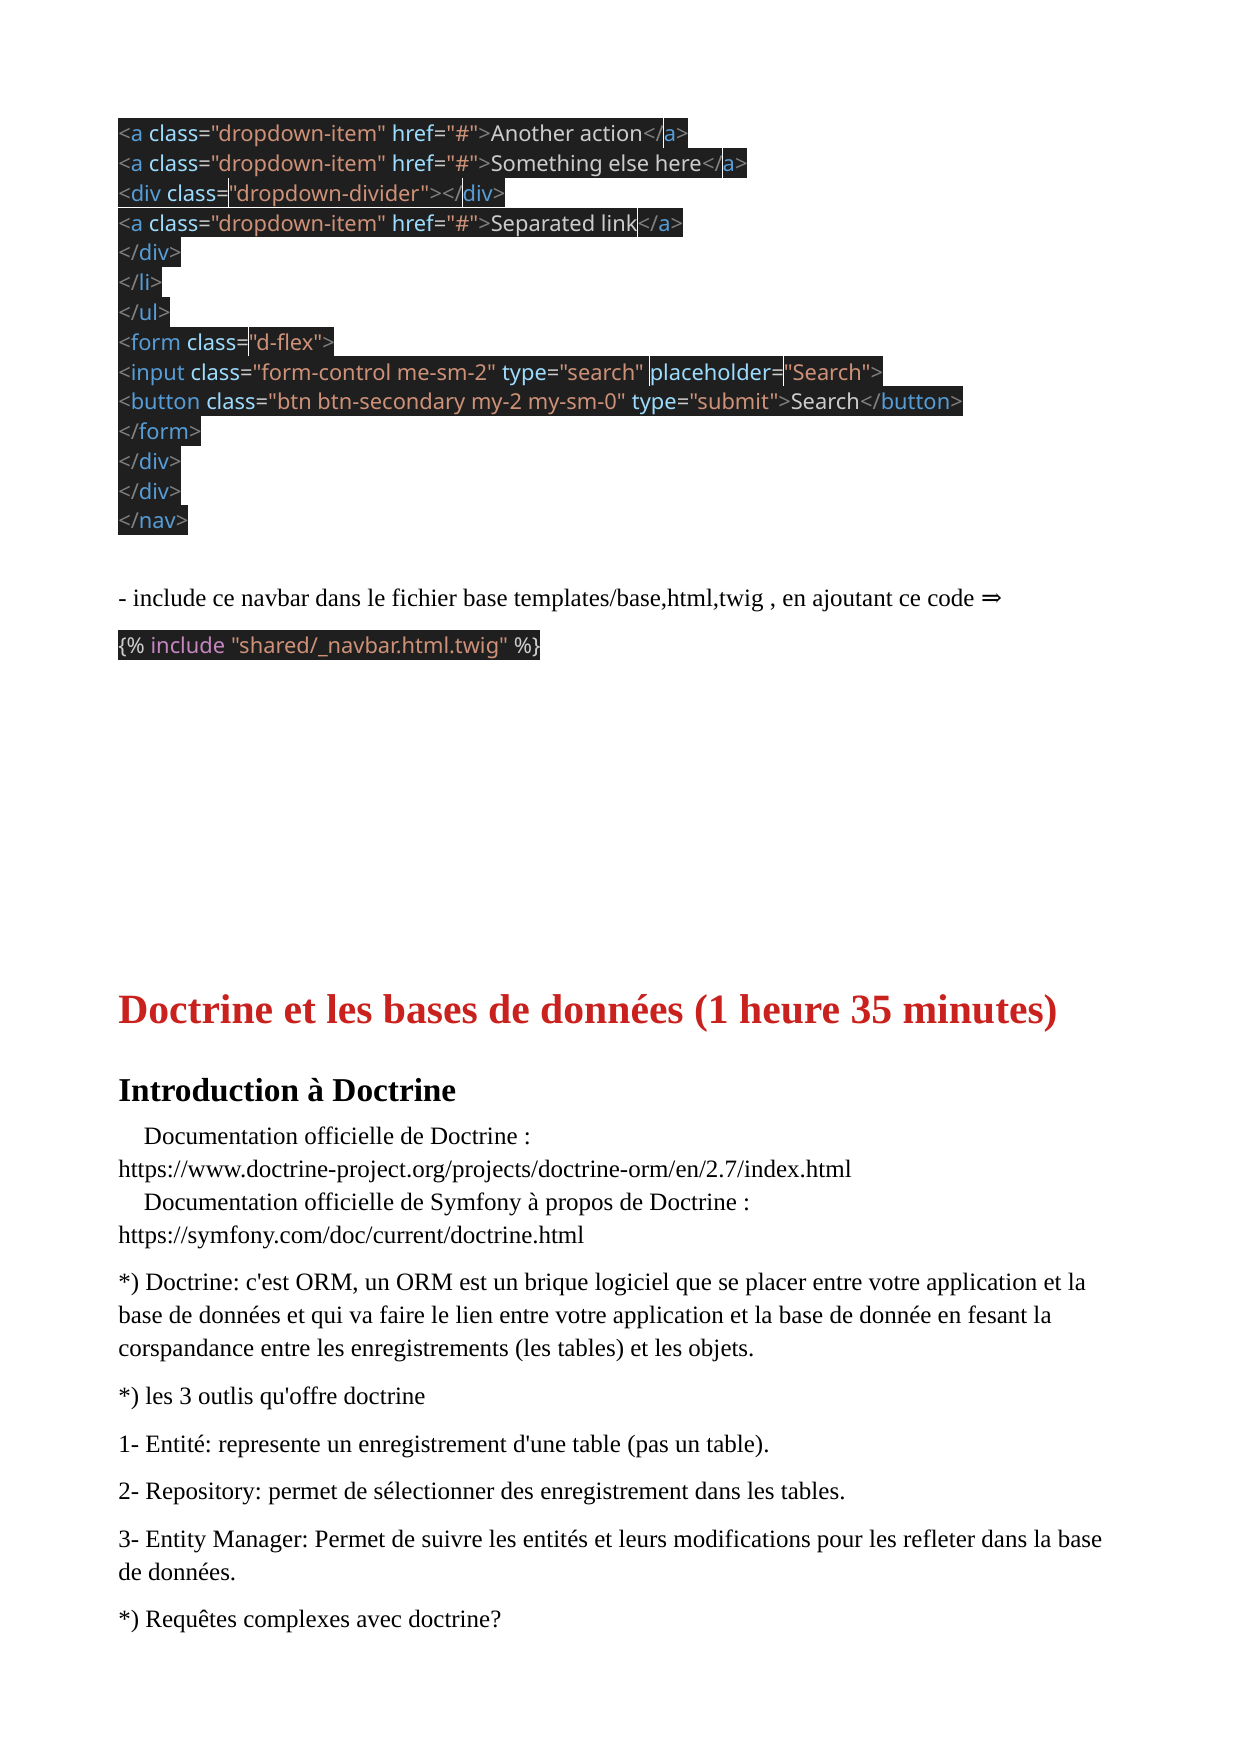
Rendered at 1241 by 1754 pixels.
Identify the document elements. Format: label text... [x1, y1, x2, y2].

text </nav> [118, 505, 1122, 535]
text *) les 3 outlis qu'offre doctrine [118, 1381, 1122, 1410]
text {% include "shared/_navbar.html.twig" %} [118, 630, 1122, 660]
text - include ce navbar dans le fichier base templates/base,html,twig , en ajoutant ce code ⇒ [118, 583, 1122, 612]
subtitle Doctrine et les bases de données (1 heure 35 minutes) [118, 984, 1122, 1032]
text *) Requêtes complexes avec doctrine? [118, 1604, 1122, 1633]
text </div> [118, 476, 1122, 505]
text <a class="dropdown-item" href="#">Something else here</a> [118, 148, 1122, 178]
text 1- Entité: represente un enregistrement d'une table (pas un table). [118, 1429, 1122, 1457]
text </ul> [118, 297, 1122, 327]
text <button class="btn btn-secondary my-2 my-sm-0" type="submit">Search</button> [118, 386, 1122, 416]
subtitle Introduction à Doctrine [118, 1070, 1122, 1108]
text <a class="dropdown-item" href="#">Separated link</a> [118, 207, 1122, 237]
text *) Doctrine: c'est ORM, un ORM est un brique logiciel que se placer entre votre application et la base de données et qui va faire le lien entre votre application et la base de donnée en fesant la corspandance entre les enregistrements (les tables) et les objets. [118, 1267, 1122, 1362]
text <input class="form-control me-sm-2" type="search" placeholder="Search"> [118, 356, 1122, 386]
text <div class="dropdown-divider"></div> [118, 178, 1122, 207]
text <a class="dropdown-item" href="#">Another action</a> [118, 118, 1122, 148]
text </form> [118, 416, 1122, 446]
text 3- Entity Manager: Permet de suivre les entités et leurs modifications pour les refleter dans la base de données. [118, 1524, 1122, 1586]
text </div> [118, 237, 1122, 267]
text 📖 Documentation officielle de Doctrine : https://www.doctrine-project.org/projects/doctrine-orm/en/2.7/index.html 📖 Documentation officielle de Symfony à propos de Doctrine : https://symfony.com/doc/current/doctrine.html [118, 1121, 1122, 1249]
text 2- Repository: permet de sélectionner des enregistrement dans les tables. [118, 1476, 1122, 1505]
text <form class="d-flex"> [118, 327, 1122, 356]
text </li> [118, 267, 1122, 297]
text </div> [118, 446, 1122, 476]
